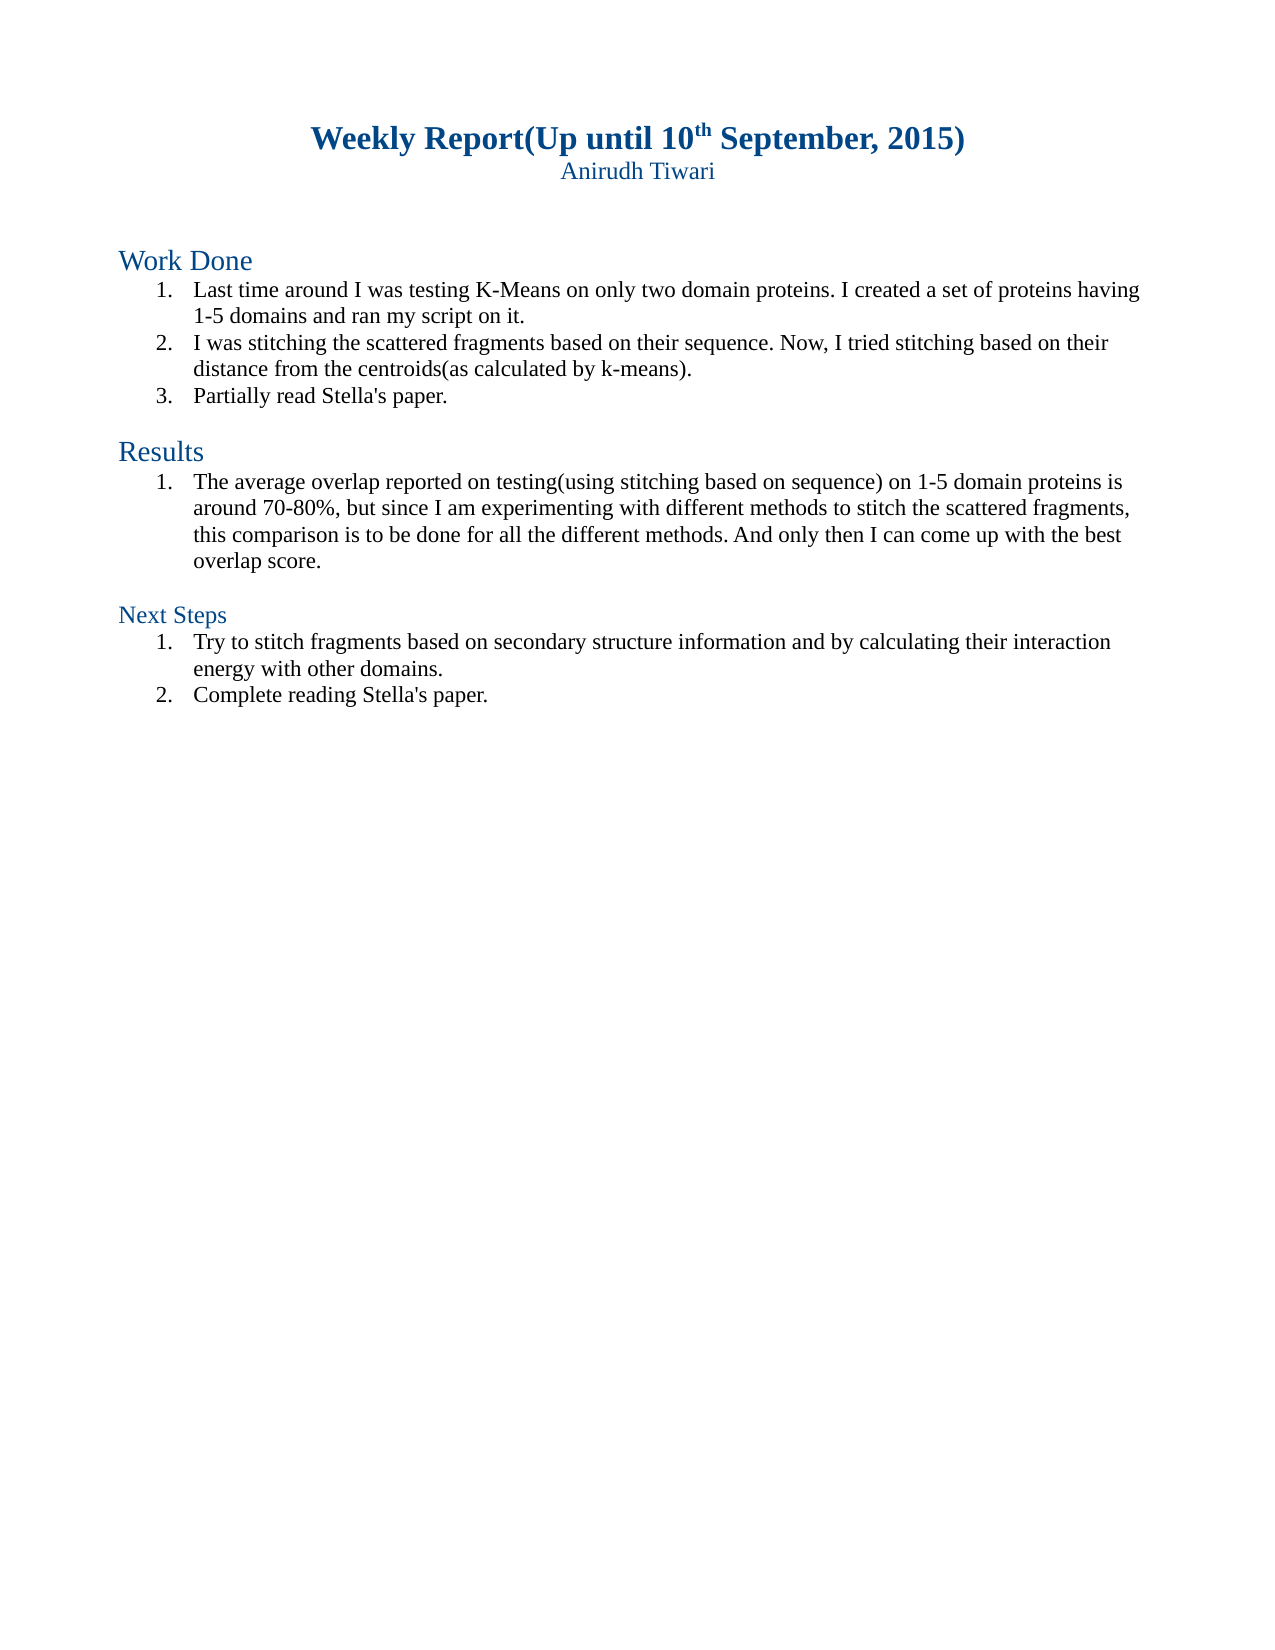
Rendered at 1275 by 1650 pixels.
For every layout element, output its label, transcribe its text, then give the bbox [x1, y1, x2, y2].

text Anirudh Tiwari [118, 156, 1157, 185]
list The average overlap reported on testing(using stitching based on sequence) on 1-5 domain proteins is around 70-80%, but since I am experimenting with different methods to stitch the scattered fragments, this comparison is to be done for all the different methods. And only then I can come up with the best overlap score. [156, 468, 1157, 573]
list Partially read Stella's paper. [156, 382, 1157, 408]
list Try to stitch fragments based on secondary structure information and by calculating their interaction energy with other domains. [156, 628, 1157, 681]
text Work Done [118, 243, 1157, 276]
list Complete reading Stella's paper. [156, 681, 1157, 707]
list Last time around I was testing K-Means on only two domain proteins. I created a set of proteins having 1-5 domains and ran my script on it. [156, 276, 1157, 329]
text Results [118, 434, 1157, 468]
list I was stitching the scattered fragments based on their sequence. Now, I tried stitching based on their distance from the centroids(as calculated by k-means). [156, 329, 1157, 382]
text Next Steps [118, 600, 1157, 628]
text Weekly Report(Up until 10th September, 2015) [118, 118, 1157, 156]
